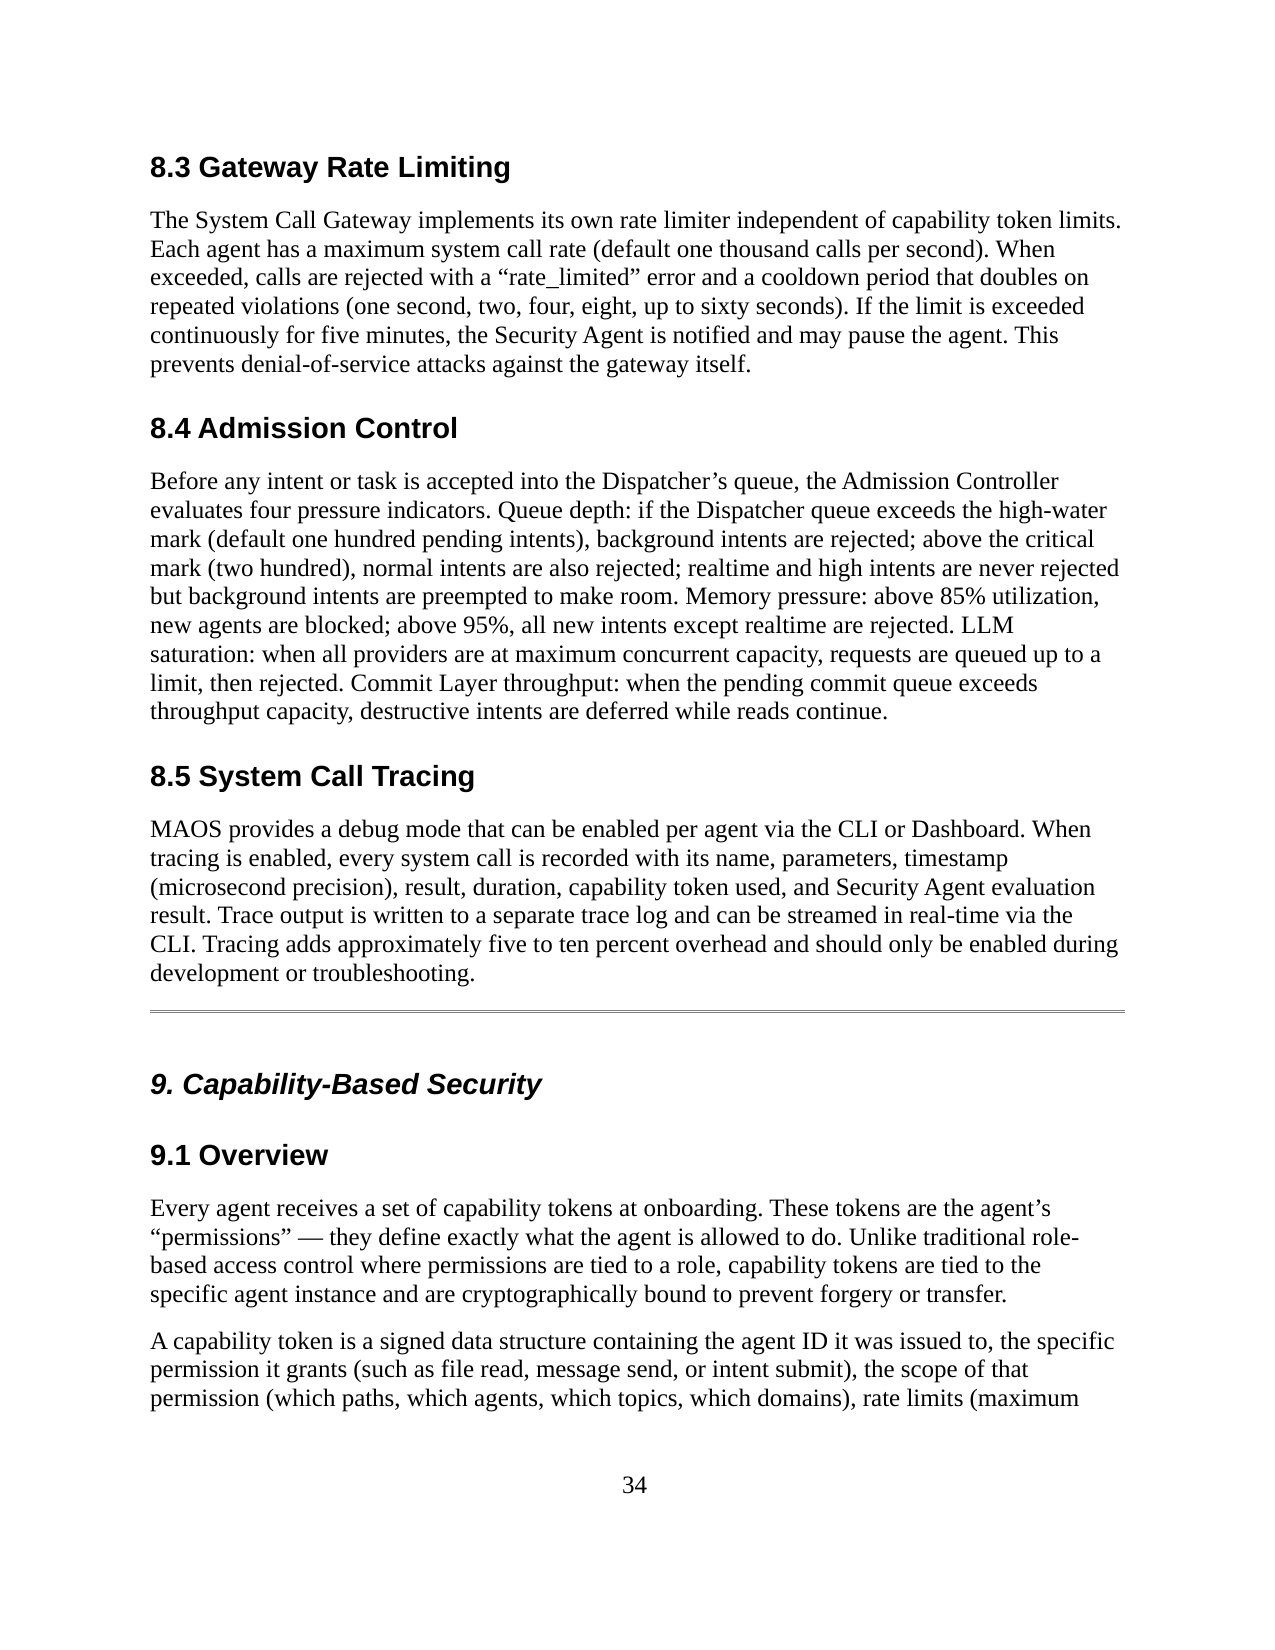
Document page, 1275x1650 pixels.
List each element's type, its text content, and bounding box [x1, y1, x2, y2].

text Every agent receives a set of capability tokens at onboarding. These tokens are the agent’s “permissions” — they define exactly what the agent is allowed to do. Unlike traditional role-based access control where permissions are tied to a role, capability tokens are tied to the specific agent instance and are cryptographically bound to prevent forgery or transfer. [150, 1193, 1125, 1308]
subtitle 9.1 Overview [150, 1138, 1125, 1171]
subtitle 8.4 Admission Control [150, 411, 1125, 445]
text MAOS provides a debug mode that can be enabled per agent via the CLI or Dashboard. When tracing is enabled, every system call is recorded with its name, parameters, timestamp (microsecond precision), result, duration, capability token used, and Security Agent evaluation result. Trace output is written to a separate trace log and can be streamed in real-time via the CLI. Tracing adds approximately five to ten percent overhead and should only be enabled during development or troubleshooting. [150, 814, 1125, 987]
text A capability token is a signed data structure containing the agent ID it was issued to, the specific permission it grants (such as file read, message send, or intent submit), the scope of that permission (which paths, which agents, which topics, which domains), rate limits (maximum [150, 1326, 1125, 1412]
text The System Call Gateway implements its own rate limiter independent of capability token limits. Each agent has a maximum system call rate (default one thousand calls per second). When exceeded, calls are rejected with a “rate_limited” error and a cooldown period that doubles on repeated violations (one second, two, four, eight, up to sixty seconds). If the limit is exceeded continuously for five minutes, the Security Agent is notified and may pause the agent. This prevents denial-of-service attacks against the gateway itself. [150, 205, 1125, 377]
subtitle 9. Capability-Based Security [150, 1067, 1125, 1100]
text Before any intent or task is accepted into the Dispatcher’s queue, the Admission Controller evaluates four pressure indicators. Queue depth: if the Dispatcher queue exceeds the high-water mark (default one hundred pending intents), background intents are rejected; above the critical mark (two hundred), normal intents are also rejected; realtime and high intents are never rejected but background intents are preempted to make room. Memory pressure: above 85% utilization, new agents are blocked; above 95%, all new intents except realtime are rejected. LLM saturation: when all providers are at maximum concurrent capacity, requests are queued up to a limit, then rejected. Commit Layer throughput: when the pending commit queue exceeds throughput capacity, destructive intents are deferred while reads continue. [150, 466, 1125, 725]
subtitle 8.3 Gateway Rate Limiting [150, 150, 1125, 183]
subtitle 8.5 System Call Tracing [150, 759, 1125, 793]
